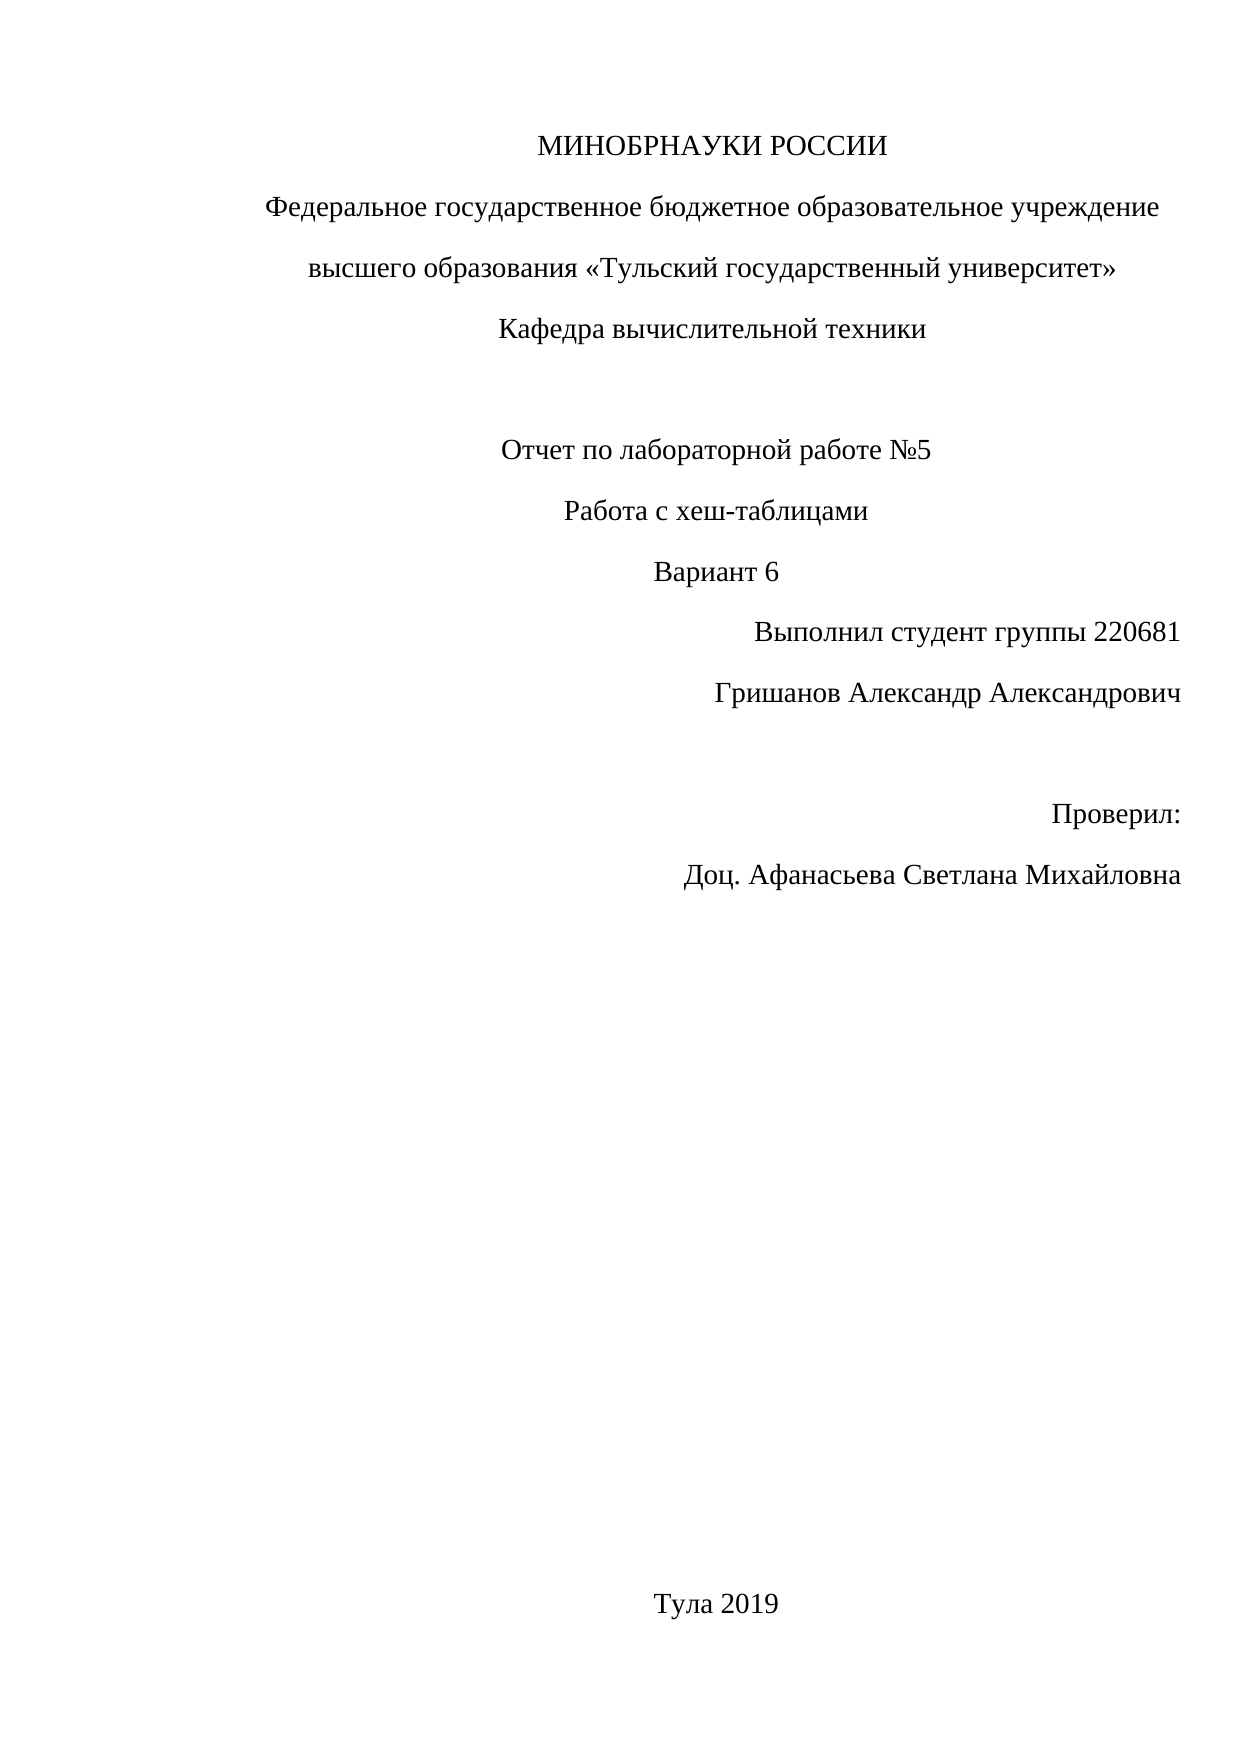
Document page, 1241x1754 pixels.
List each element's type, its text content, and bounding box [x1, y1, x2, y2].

text Работа с хеш-таблицами [251, 493, 1181, 526]
text Вариант 6 [251, 554, 1181, 587]
text Доц. Афанасьева Светлана Михайловна [251, 857, 1181, 891]
text Тула 2019 [251, 1586, 1181, 1619]
text Проверил: [251, 797, 1181, 830]
text Федеральное государственное бюджетное образовательное учреждение [251, 189, 1181, 223]
text Выполнил студент группы 220681 [251, 614, 1181, 648]
text МИНОБРНАУКИ РОССИИ [251, 128, 1181, 162]
text Отчет по лабораторной работе №5 [251, 432, 1181, 466]
text Гришанов Александр Александрович [251, 675, 1181, 709]
text высшего образования «Тульский государственный университет» [251, 250, 1181, 283]
text Кафедра вычислительной техники [251, 311, 1181, 344]
